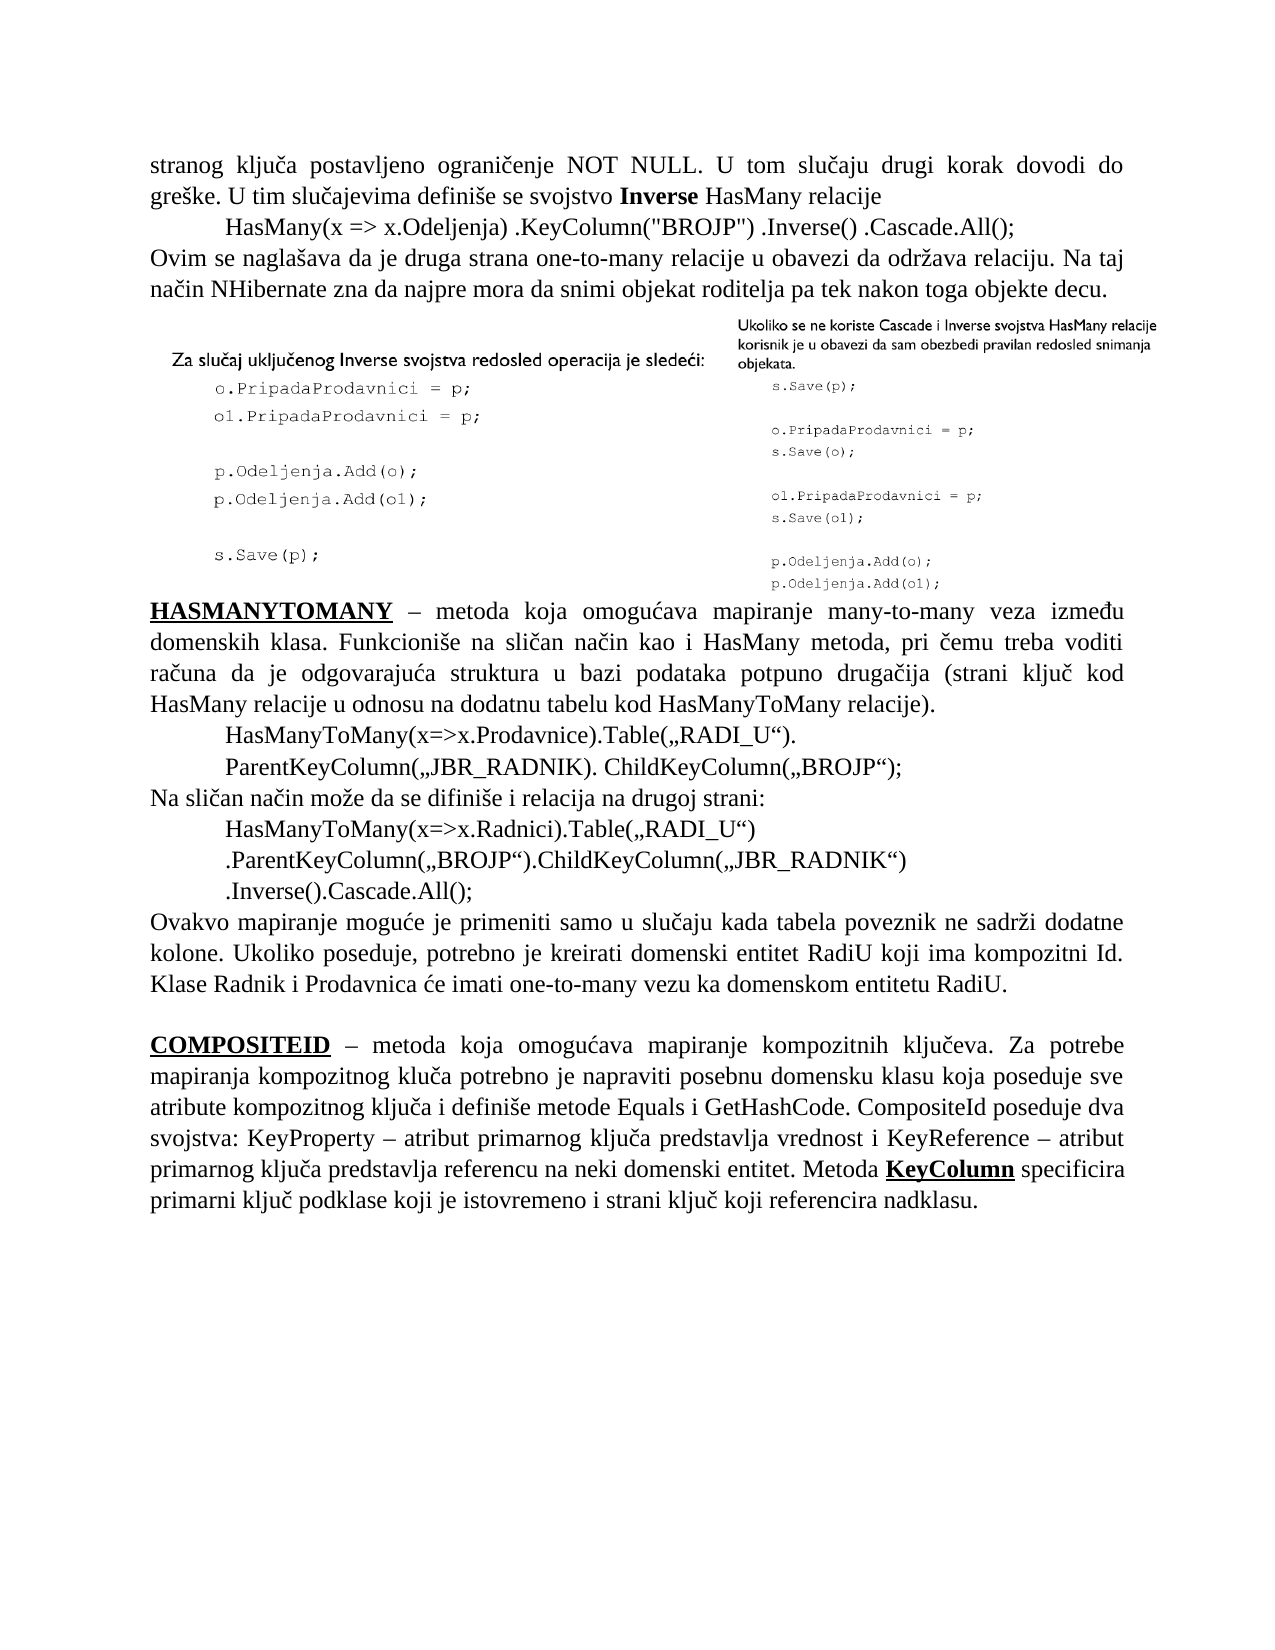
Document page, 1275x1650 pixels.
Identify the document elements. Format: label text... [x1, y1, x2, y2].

list HasMany(x => x.Odeljenja) .KeyColumn("BROJP") .Inverse() .Cascade.All(); [150, 212, 1125, 241]
list Ovim se naglašava da je druga strana one-to-many relacije u obavezi da održava relaciju. Na taj način NHibernate zna da najpre mora da snimi objekat roditelja pa tek nakon toga objekte decu. [150, 243, 1125, 303]
list HasManyToMany(x=>x.Prodavnice).Table(„RADI_U“). ParentKeyColumn(„JBR_RADNIK). ChildKeyColumn(„BROJP“); [150, 721, 1125, 780]
list .ParentKeyColumn(„BROJP“).ChildKeyColumn(„JBR_RADNIK“) [150, 845, 1125, 873]
list stranog ključa postavljeno ograničenje NOT NULL. U tom slučaju drugi korak dovodi do greške. U tim slučajevima definiše se svojstvo Inverse HasMany relacije [150, 150, 1125, 210]
list Na sličan način može da se difiniše i relacija na drugoj strani: [150, 783, 1125, 811]
list Ovakvo mapiranje moguće je primeniti samo u slučaju kada tabela poveznik ne sadrži dodatne kolone. Ukoliko poseduje, potrebno je kreirati domenski entitet RadiU koji ima kompozitni Id. Klase Radnik i Prodavnica će imati one-to-many vezu ka domenskom entitetu RadiU. [150, 907, 1125, 998]
list .Inverse().Cascade.All(); [150, 876, 1125, 904]
list HASMANYTOMANY – metoda koja omogućava mapiranje many-to-many veza između domenskih klasa. Funkcioniše na sličan način kao i HasMany metoda, pri čemu treba voditi računa da je odgovarajuća struktura u bazi podataka potpuno drugačija (strani ključ kod HasMany relacije u odnosu na dodatnu tabelu kod HasManyToMany relacije). [150, 305, 1125, 718]
picture [163, 342, 712, 571]
list HasManyToMany(x=>x.Radnici).Table(„RADI_U“) [150, 814, 1125, 842]
picture [733, 315, 1161, 595]
list COMPOSITEID – metoda koja omogućava mapiranje kompozitnih ključeva. Za potrebe mapiranja kompozitnog kluča potrebno je napraviti posebnu domensku klasu koja poseduje sve atribute kompozitnog ključa i definiše metode Equals i GetHashCode. CompositeId poseduje dva svojstva: KeyProperty – atribut primarnog ključa predstavlja vrednost i KeyReference – atribut primarnog ključa predstavlja referencu na neki domenski entitet. Metoda KeyColumn specificira primarni ključ podklase koji je istovremeno i strani ključ koji referencira nadklasu. [150, 1030, 1125, 1214]
